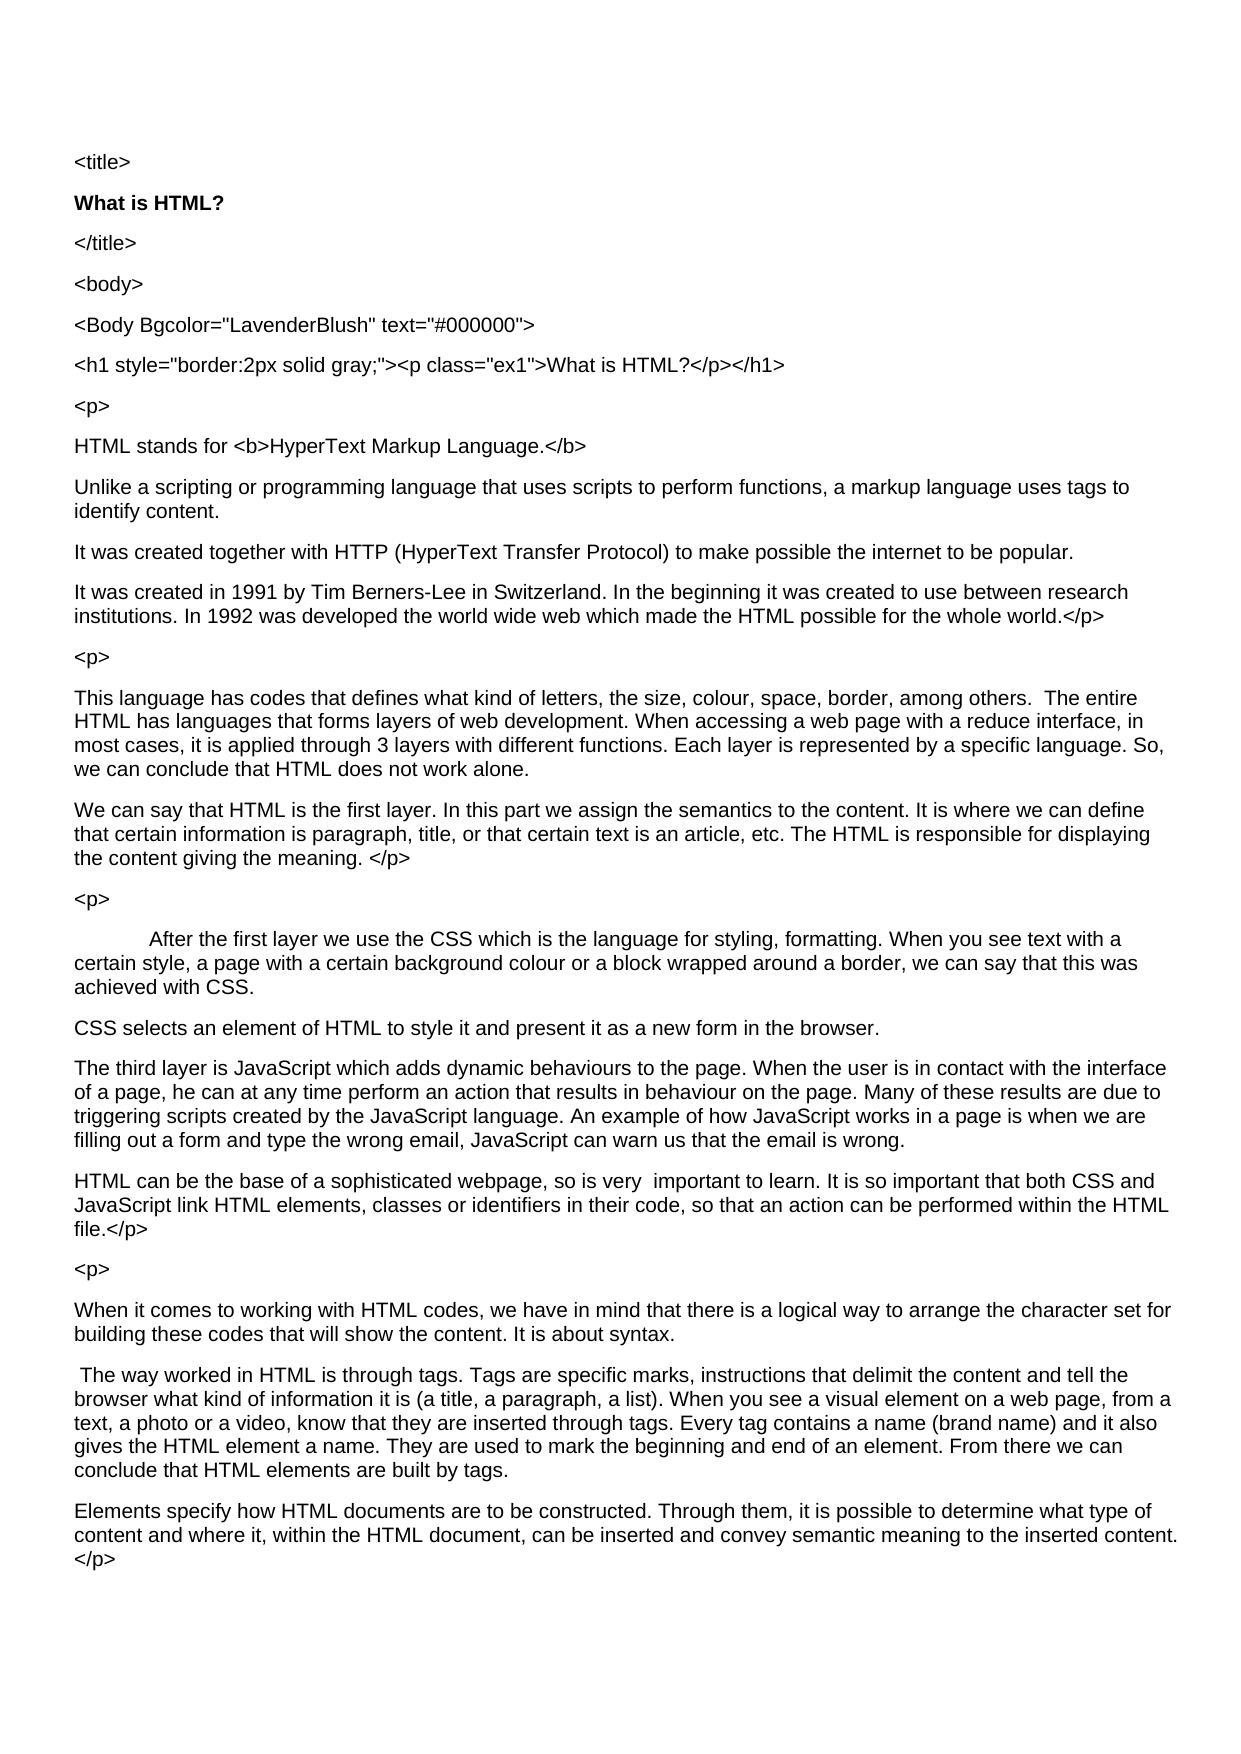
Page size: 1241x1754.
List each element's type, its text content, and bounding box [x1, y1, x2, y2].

text This language has codes that defines what kind of letters, the size, colour, space, border, among others. The entire HTML has languages that forms layers of web development. When accessing a web page with a reduce interface, in most cases, it is applied through 3 layers with different functions. Each layer is represented by a specific language. So, we can conclude that HTML does not work alone. [74, 685, 1181, 781]
text Elements specify how HTML documents are to be constructed. Through them, it is possible to determine what type of content and where it, within the HTML document, can be inserted and convey semantic meaning to the inserted content. </p> [74, 1499, 1181, 1571]
text The third layer is JavaScript which adds dynamic behaviours to the page. When the user is in contact with the interface of a page, he can at any time perform an action that results in behaviour on the page. Many of these results are due to triggering scripts created by the JavaScript language. An example of how JavaScript works in a page is when we are filling out a form and type the wrong email, JavaScript can warn us that the email is wrong. [74, 1056, 1181, 1152]
text <body> [74, 272, 1181, 296]
text What is HTML? [74, 191, 1181, 214]
text It was created in 1991 by Tim Berners-Lee in Switzerland. In the beginning it was created to use between research institutions. In 1992 was developed the world wide web which made the HTML possible for the whole world.</p> [74, 580, 1181, 628]
text <p> [74, 886, 1181, 910]
text <title> [74, 150, 1181, 174]
text <p> [74, 645, 1181, 669]
text <p> [74, 1257, 1181, 1281]
text When it comes to working with HTML codes, we have in mind that there is a logical way to arrange the character set for building these codes that will show the content. It is about syntax. [74, 1298, 1181, 1346]
text The way worked in HTML is through tags. Tags are specific marks, instructions that delimit the content and tell the browser what kind of information it is (a title, a paragraph, a list). When you see a visual element on a web page, from a text, a photo or a video, know that they are inserted through tags. Every tag contains a name (brand name) and it also gives the HTML element a name. They are used to mark the beginning and end of an element. From there we can conclude that HTML elements are built by tags. [74, 1362, 1181, 1482]
text We can say that HTML is the first layer. In this part we assign the semantics to the content. It is where we can define that certain information is paragraph, title, or that certain text is an article, etc. The HTML is responsible for displaying the content giving the meaning. </p> [74, 798, 1181, 870]
text After the first layer we use the CSS which is the language for styling, formatting. When you see text with a certain style, a page with a certain background colour or a block wrapped around a border, we can say that this was achieved with CSS. [74, 927, 1181, 999]
text <h1 style="border:2px solid gray;"><p class="ex1">What is HTML?</p></h1> [74, 353, 1181, 377]
text HTML stands for <b>HyperText Markup Language.</b> [74, 434, 1181, 458]
text CSS selects an element of HTML to style it and present it as a new form in the browser. [74, 1016, 1181, 1039]
text </title> [74, 231, 1181, 255]
text It was created together with HTTP (HyperText Transfer Protocol) to make possible the internet to be popular. [74, 539, 1181, 563]
text <Body Bgcolor="LavenderBlush" text="#000000"> [74, 312, 1181, 336]
text <p> [74, 394, 1181, 418]
text HTML can be the base of a sophisticated webpage, so is very important to learn. It is so important that both CSS and JavaScript link HTML elements, classes or identifiers in their code, so that an action can be performed within the HTML file.</p> [74, 1169, 1181, 1241]
text Unlike a scripting or programming language that uses scripts to perform functions, a markup language uses tags to identify content. [74, 475, 1181, 523]
